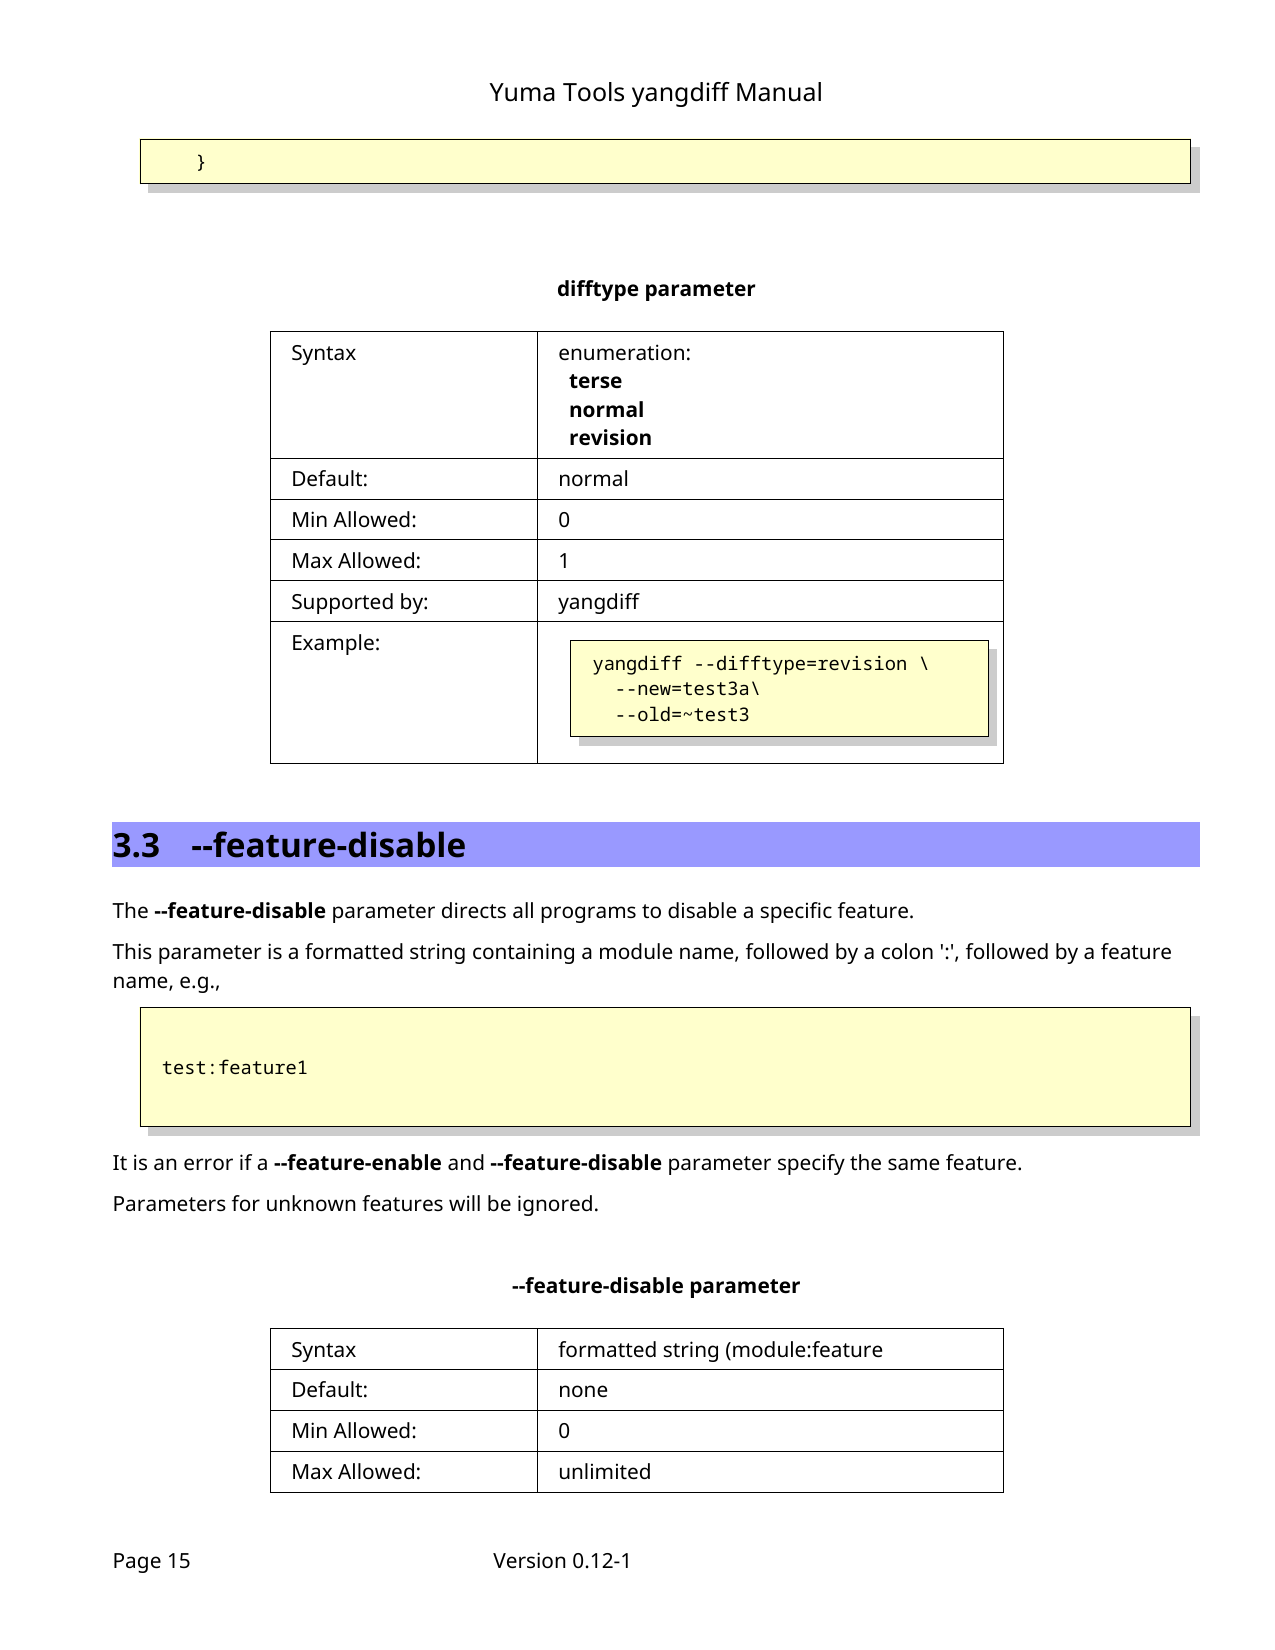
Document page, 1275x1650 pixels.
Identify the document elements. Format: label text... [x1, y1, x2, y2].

table_cell Max Allowed: [271, 540, 537, 580]
text This parameter is a formatted string containing a module name, followed by a colon ':', followed by a feature name, e.g., [112, 937, 1200, 994]
table_cell Min Allowed: [271, 500, 537, 539]
table_header Syntax [271, 332, 537, 457]
table_cell Default: [271, 459, 537, 498]
subtitle difftype parameter [127, 274, 1185, 303]
text } [141, 140, 1190, 183]
text It is an error if a --feature-enable and --feature-disable parameter specify the same feature. [112, 1148, 1200, 1177]
table_cell 0 [538, 500, 1003, 539]
table_cell Supported by: [271, 581, 537, 621]
table_cell yangdiff [538, 581, 1003, 621]
table_cell yangdiff --difftype=revision \ --new=test3a\ --old=~test3 [538, 622, 1003, 763]
table_cell Default: [271, 1370, 537, 1410]
table_cell Example: [271, 622, 537, 763]
table_header enumeration: terse normal revision [538, 332, 1003, 457]
table_cell normal [538, 459, 1003, 498]
table_cell 1 [538, 540, 1003, 580]
subtitle --feature-disable [112, 822, 1200, 867]
table_header formatted string (module:feature [538, 1329, 1003, 1369]
text test:feature1 [141, 1044, 1190, 1080]
table_cell Max Allowed: [271, 1452, 537, 1492]
text Parameters for unknown features will be ignored. [112, 1189, 1200, 1218]
text The --feature-disable parameter directs all programs to disable a specific feature. [112, 896, 1200, 925]
table_cell 0 [538, 1411, 1003, 1451]
table_header Syntax [271, 1329, 537, 1369]
subtitle --feature-disable parameter [127, 1271, 1185, 1299]
table_cell none [538, 1370, 1003, 1410]
table_cell unlimited [538, 1452, 1003, 1492]
table_cell Min Allowed: [271, 1411, 537, 1451]
